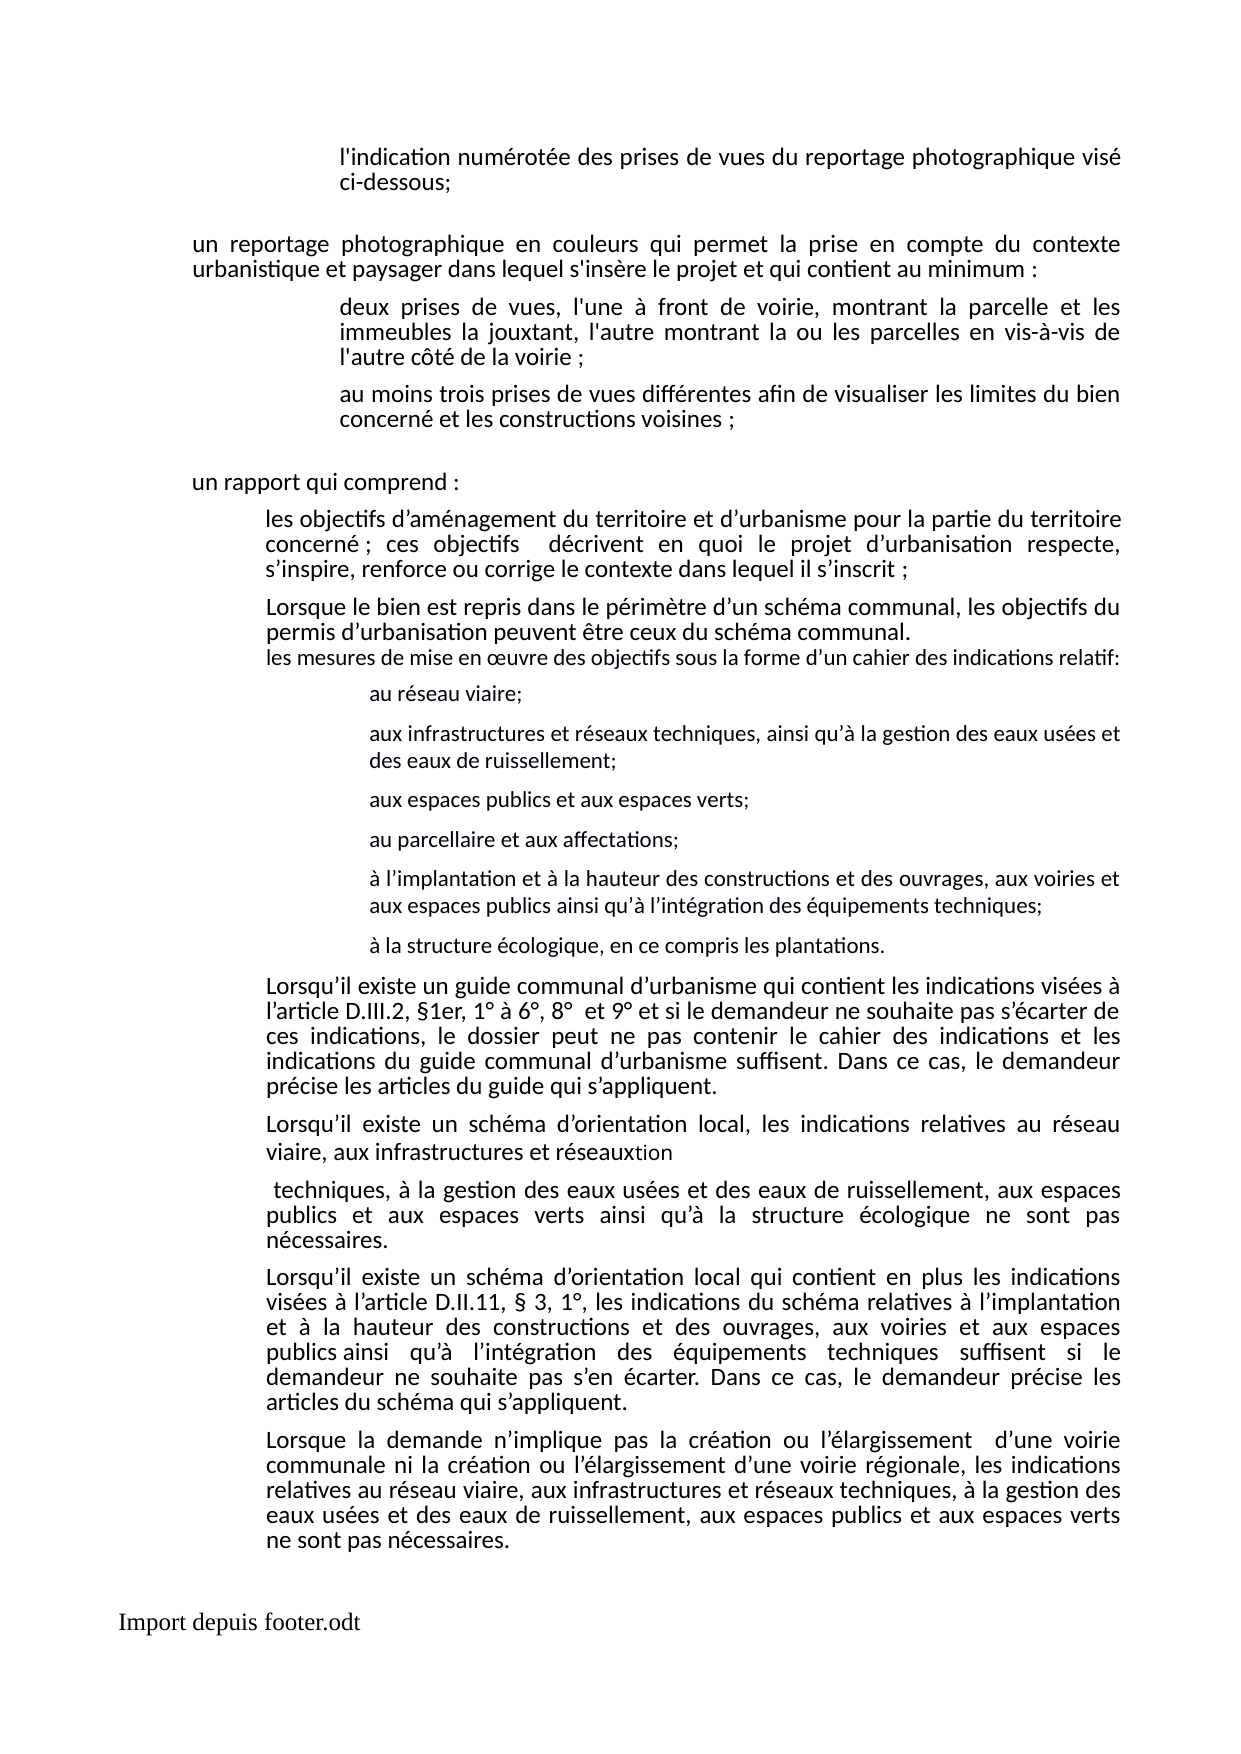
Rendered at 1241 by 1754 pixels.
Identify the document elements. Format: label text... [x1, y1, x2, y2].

text l'indication numérotée des prises de vues du reportage photographique visé ci-dessous; [266, 146, 1122, 196]
text Lorsqu’il existe un schéma d’orientation local qui contient en plus les indications visées à l’article D.II.11, § 3, 1°, les indications du schéma relatives à l’implantation et à la hauteur des constructions et des ouvrages, aux voiries et aux espaces publics ainsi qu’à l’intégration des équipements techniques suffisent si le demandeur ne souhaite pas s’en écarter. Dans ce cas, le demandeur précise les articles du schéma qui s’appliquent. [266, 1267, 1122, 1417]
text les objectifs d’aménagement du territoire et d’urbanisme pour la partie du territoire concerné ; ces objectifs décrivent en quoi le projet d’urbanisation respecte, s’inspire, renforce ou corrige le contexte dans lequel il s’inscrit ; [192, 509, 1122, 584]
text Lorsqu’il existe un schéma d’orientation local, les indications relatives au réseau viaire, aux infrastructures et réseauxtion [266, 1113, 1122, 1167]
text aux infrastructures et réseaux techniques, ainsi qu’à la gestion des eaux usées et des eaux de ruissellement; [310, 724, 1122, 774]
text techniques, à la gestion des eaux usées et des eaux de ruissellement, aux espaces publics et aux espaces verts ainsi qu’à la structure écologique ne sont pas nécessaires. [266, 1179, 1122, 1254]
text un reportage photographique en couleurs qui permet la prise en compte du contexte urbanistique et paysager dans lequel s'insère le projet et qui contient au minimum : [118, 234, 1122, 284]
text Lorsqu’il existe un guide communal d’urbanisme qui contient les indications visées à l’article D.III.2, §1er, 1° à 6°, 8° et 9° et si le demandeur ne souhaite pas s’écarter de ces indications, le dossier peut ne pas contenir le cahier des indications et les indications du guide communal d’urbanisme suffisent. Dans ce cas, le demandeur précise les articles du guide qui s’appliquent. [266, 976, 1122, 1101]
text un rapport qui comprend : [118, 471, 1122, 496]
text au parcellaire et aux affectations; [310, 830, 1122, 853]
text Lorsque la demande n’implique pas la création ou l’élargissement d’une voirie communale ni la création ou l’élargissement d’une voirie régionale, les indications relatives au réseau viaire, aux infrastructures et réseaux techniques, à la gestion des eaux usées et des eaux de ruissellement, aux espaces publics et aux espaces verts ne sont pas nécessaires. [266, 1429, 1122, 1554]
text aux espaces publics et aux espaces verts; [310, 791, 1122, 813]
text les mesures de mise en œuvre des objectifs sous la forme d’un cahier des indications relatif: [192, 646, 1122, 673]
text deux prises de vues, l'une à front de voirie, montrant la parcelle et les immeubles la jouxtant, l'autre montrant la ou les parcelles en vis-à-vis de l'autre côté de la voirie ; [266, 296, 1122, 371]
text Lorsque le bien est repris dans le périmètre d’un schéma communal, les objectifs du permis d’urbanisation peuvent être ceux du schéma communal. [266, 596, 1122, 646]
text à l’implantation et à la hauteur des constructions et des ouvrages, aux voiries et aux espaces publics ainsi qu’à l’intégration des équipements techniques; [310, 869, 1122, 919]
text au réseau viaire; [310, 684, 1122, 707]
text au moins trois prises de vues différentes afin de visualiser les limites du bien concerné et les constructions voisines ; [266, 384, 1122, 434]
text à la structure écologique, en ce compris les plantations. [310, 936, 1122, 959]
